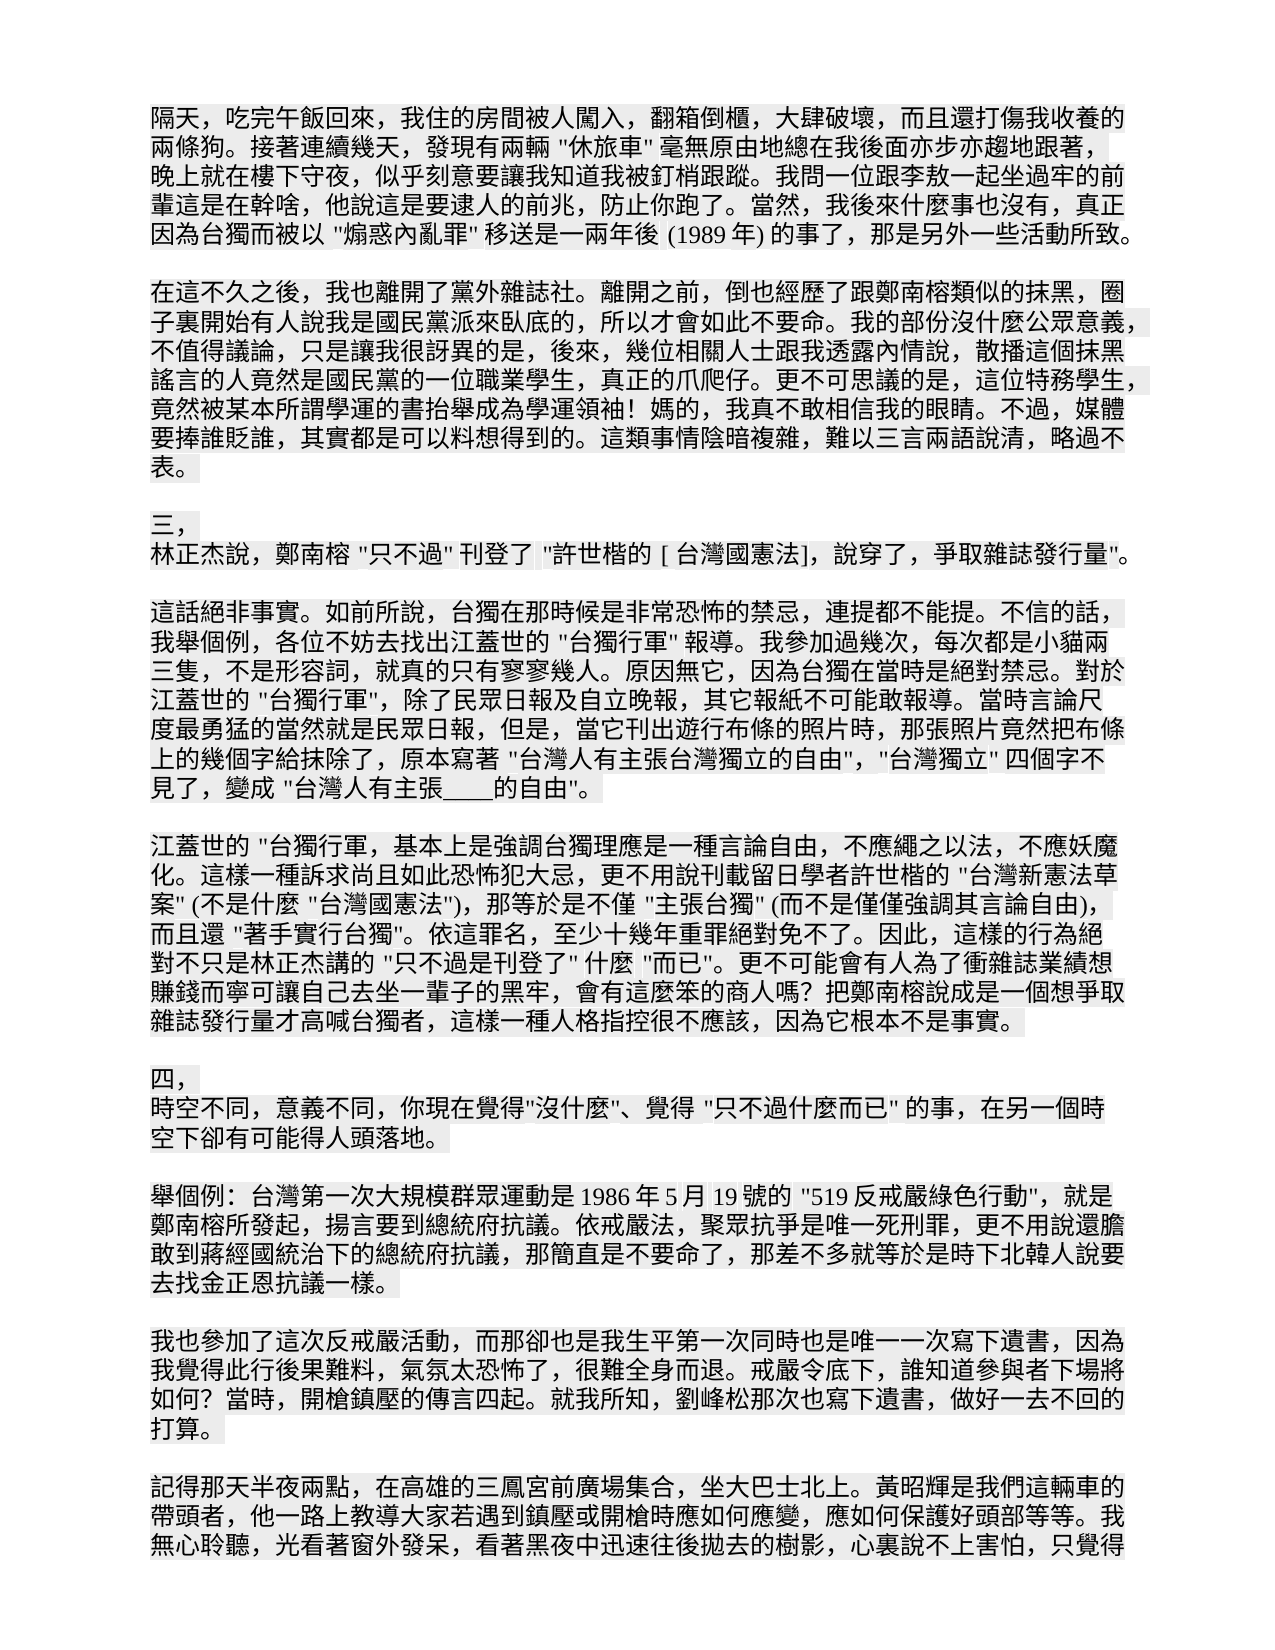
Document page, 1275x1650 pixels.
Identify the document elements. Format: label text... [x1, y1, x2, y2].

text 柯恩兄弟在 "一個正經好人" 裏頭有句話說道："當真理被謊言取代，所有的希望都將灰飛煙滅。" 台灣政治，我無言了。對於那些口舌伶巧、利慾薰心、行事不擇手段的綠油油生物，我只有一個恨字。我常納悶，這些人為惡究竟有沒有個極限？到底有沒有什麼惡事是他們無論有多大的私利都不會願意去做的？有沒有什麼謊言是他們無論如何都說不出口的？ 對於這個同樣綠油油、低能敗德、喧囂虛榮的恐怖社會，我亦無話可說，由衷厭惡；只希望有生之年，能離它離得越遠越好。這既是初衷，亦是始終；人們若是那光，我寧可是那黑暗，不負同一軛。但願有一天，提到陳真，島上眾人再也無人聽聞。 至於親朋好友們，諸位心意心領，來日來世再報，就請容我繼續用自己的方式存活；無謂的議論與社交，老話一句，就請當做我已經死了，不用算我一份。題外話。 之所以上來打算說一些話，是因為看到有人轉貼林正杰。我想為死者鄭南榕說上幾句肺腑。 一， 林正杰說得沒錯，黨外時代，黨外人士普遍把鄭南榕當爪爬仔看，到處是這樣的耳語。原因無它，因為，第一，他是外省人，非我族類，其心必異，其心可誅；第二，他太敢、太衝了，百無禁忌，若不是爪爬仔，誰敢如此不要命？他們說，鄭南榕之所以敢突破各種禁忌的原因，就是要幫情治單位引蛇出洞，以便把激進的黨外人士給一網打盡。時下幾位綠營大老，當時不止一次如此跟我告誡，叫我要提防這個外省人，說鄭南榕在黨外沒什麼人脈，卻異常勇敢，一定是情治單位派來臥底釣魚的，務必小心別中計。 許多檯面人物一方面滿口 "理想"，努力煽動群眾抗爭，藉以累積所謂個人政治資源，進而名利雙收，搶得一官半職；一方面卻又經常抹黑、指控或貶損這些膽敢反抗的人。例如所謂街頭抗爭，誰敢以身試法走進禁區或跨越界線，帶頭的政治人物往往就會大喊 "大家冷靜冷靜，注意爪爬仔！這是國民黨情治單位的陰謀，大家千萬不要中計。" 對於我的不滿，他們經常回應我說，你年紀小不懂事，不知政治險惡。但我看，險惡的應該是這樣一些人的心態與嘴臉，乃至好話說盡，壞事做絕，表面上說一套光鮮亮麗，滿口漂亮話，私底下卻又完全是另一種嘴臉。 二， 大約是1987年吧，鄭南榕是第一位公開喊出台獨的黨外人士。八零年代初期，台獨仍是絕對禁忌，輕則黑牢伺候，重則是會出人命的，因此，包括當今台獨急先鋒的長老教會，把台獨當聖經看，當時也都努力撇清台獨，更不用說窩囊到爆的民進黨了。那時候，社會上對民進黨稍有台獨疑慮或指控時，民進黨的典型回應往往是："請不要污衊我們 (的愛國心)，我們只是要爭民主。" 在這樣一種恐怖氛圍底下，鄭南榕卻公開在演講台上喊出："我是鄭南榕，我主張台灣獨立。" 那時候，我雖是大學生，但同時也在黨外雜誌社工作，黨外圈內立即一片耳語抹黑與嘲笑。有些政治檯面人物後來裝模作樣地對鄭南榕造神、紀念、感念等等，其實事實完全不是這樣。他們說鄭是爪爬仔，要不就說他腦袋進水，秀逗了，所以才不要命了；講起他可能秀逗，有幾位大老 (姑隱其名) 當時還當我的面講得樂不可支，把鄭南榕當成笑話看，當成人格異常或腦袋有洞的人那樣嘲笑取樂。 幾個月後，在一次史無前例的校園抗爭集會演講中，我無預警地站上講台，學著鄭南榕的口吻說："請台下的情治人員準備好你的錄音機，因為我接下來要講一些重要的話"，然後我就講說："我叫陳真，我主張台灣獨立"。話一講完，一同發起這次抗爭集會的同學有人馬上在後台大喊說 "完蛋了！陳真失控了！" "趕快把他拉下來。"。 那天集會後，我恍恍惚惚走路回我租來的住處，腦袋一片空白，沒什麼特別的情緒，就只是零零碎碎地想到自己長年在校園裏四面楚歌百般誤解的孤單痛苦，幾乎所有人把我當成暴力陰謀份子看；慢慢有了幾位同志，現在自己卻又幹出自我毀滅的事，想到前方路途艱難，感覺人生渺茫。 隔天，吃完午飯回來，我住的房間被人闖入，翻箱倒櫃，大肆破壞，而且還打傷我收養的兩條狗。接著連續幾天，發現有兩輛 "休旅車" 毫無原由地總在我後面亦步亦趨地跟著，晚上就在樓下守夜，似乎刻意要讓我知道我被釘梢跟蹤。我問一位跟李敖一起坐過牢的前輩這是在幹啥，他說這是要逮人的前兆，防止你跑了。當然，我後來什麼事也沒有，真正因為台獨而被以 "煽惑內亂罪" 移送是一兩年後 (1989年) 的事了，那是另外一些活動所致。 在這不久之後，我也離開了黨外雜誌社。離開之前，倒也經歷了跟鄭南榕類似的抹黑，圈子裏開始有人說我是國民黨派來臥底的，所以才會如此不要命。我的部份沒什麼公眾意義，不值得議論，只是讓我很訝異的是，後來，幾位相關人士跟我透露內情說，散播這個抹黑謠言的人竟然是國民黨的一位職業學生，真正的爪爬仔。更不可思議的是，這位特務學生，竟然被某本所謂學運的書抬舉成為學運領袖！媽的，我真不敢相信我的眼睛。不過，媒體要捧誰貶誰，其實都是可以料想得到的。這類事情陰暗複雜，難以三言兩語說清，略過不表。 三， 林正杰說，鄭南榕 "只不過" 刊登了 "許世楷的 [ 台灣國憲法]，說穿了，爭取雜誌發行量"。 這話絕非事實。如前所說，台獨在那時候是非常恐怖的禁忌，連提都不能提。不信的話，我舉個例，各位不妨去找出江蓋世的 "台獨行軍" 報導。我參加過幾次，每次都是小貓兩三隻，不是形容詞，就真的只有寥寥幾人。原因無它，因為台獨在當時是絕對禁忌。對於江蓋世的 "台獨行軍"，除了民眾日報及自立晚報，其它報紙不可能敢報導。當時言論尺度最勇猛的當然就是民眾日報，但是，當它刊出遊行布條的照片時，那張照片竟然把布條上的幾個字給抹除了，原本寫著 "台灣人有主張台灣獨立的自由"，"台灣獨立" 四個字不見了，變成 "台灣人有主張____的自由"。 江蓋世的 "台獨行軍，基本上是強調台獨理應是一種言論自由，不應繩之以法，不應妖魔化。這樣一種訴求尚且如此恐怖犯大忌，更不用說刊載留日學者許世楷的 "台灣新憲法草案" (不是什麼 "台灣國憲法")，那等於是不僅 "主張台獨" (而不是僅僅強調其言論自由)，而且還 "著手實行台獨"。依這罪名，至少十幾年重罪絕對免不了。因此，這樣的行為絕對不只是林正杰講的 "只不過是刊登了" 什麼 "而已"。更不可能會有人為了衝雜誌業績想賺錢而寧可讓自己去坐一輩子的黑牢，會有這麼笨的商人嗎？把鄭南榕說成是一個想爭取雜誌發行量才高喊台獨者，這樣一種人格指控很不應該，因為它根本不是事實。 四， 時空不同，意義不同，你現在覺得"沒什麼"、覺得 "只不過什麼而已" 的事，在另一個時空下卻有可能得人頭落地。 舉個例：台灣第一次大規模群眾運動是1986年5月19號的 "519反戒嚴綠色行動"，就是鄭南榕所發起，揚言要到總統府抗議。依戒嚴法，聚眾抗爭是唯一死刑罪，更不用說還膽敢到蔣經國統治下的總統府抗議，那簡直是不要命了，那差不多就等於是時下北韓人說要去找金正恩抗議一樣。 我也參加了這次反戒嚴活動，而那卻也是我生平第一次同時也是唯一一次寫下遺書，因為我覺得此行後果難料，氣氛太恐怖了，很難全身而退。戒嚴令底下，誰知道參與者下場將如何？當時，開槍鎮壓的傳言四起。就我所知，劉峰松那次也寫下遺書，做好一去不回的打算。 記得那天半夜兩點，在高雄的三鳳宮前廣場集合，坐大巴士北上。黃昭輝是我們這輛車的帶頭者，他一路上教導大家若遇到鎮壓或開槍時應如何應變，應如何保護好頭部等等。我無心聆聽，光看著窗外發呆，看著黑夜中迅速往後拋去的樹影，心裏說不上害怕，只覺得茫然，孤獨，一種恍如隔世的時空異樣感。 活動前幾天，警備總部找我約談，威脅利誘，希望我不要參加。517 那一天晚上，有一位在228事變中幾乎被滅門、死了幾位叔叔伯伯包括自己父親的受難者家屬，得知我將參加的消息，竟連夜從中北部跑來高雄找我，要我打消念頭，因為他似乎相信我將一去不回。他說，我這一去，人生前途就註定毀了。我說我心意已決。 這個例子只是要說，這個年代 "沒什麼" 的舉動，在另一個時空下卻很可能致命。 五， 很多人不喜歡鄭南榕，因為老臭著一張臉。老實說，我也不是很喜歡他，我不是很喜歡具有使命感的人。我喜歡柔，不喜歡剛，喜歡柔情，勝於俠骨，當然，兩者能兼具最好。但是，不管你喜不喜歡鄭南榕，你都不能否認他過人的勇氣以及重大貢獻。林正杰說鄭南榕是一個彷彿無足輕重的 "黨外邊緣人"，這話完全不是事實。鄭南榕在言論自由以及在集會結社自由等等方面都是開創者。在這島上，甚至可以這麼說，自由簡直就是由他而誕生。如果連鄭南榕都只是黨外無足輕重的 "邊緣人"，那麼，我敢說，黨外幾乎所有人就根本連個屁也不是了。 一個人的某種公眾意義，當然不是看他的權位高低或當下知名度，而是看他的言行長久之後所可能產生的影響。如今世人都知道蘇格拉底，但誰還會記得當年判他死刑、那些位高權重的達官貴人？ 六， 黨外那年代，所謂 "同志"，往往一個比一個窩囊，空話滿天飛，很少有像鄭南榕這樣言行一致而且勇於執行的人，硬是給高壓統治下的台灣，打開一片自由天地。就連向來自大的李敖都曾說，當鄭南榕找他辦雜誌時，一來就說要 "爭取100% 的言論自由" (鄭南榕創辦的 "時代雜誌" 口號)。李敖說他聽了心裏想，也許爭取個5%、8%的言論自由吧，這小子竟有雄心說要爭取100%。 當時黨外雜誌一大堆，絕大多數品質很差，甚至存心造謠胡扯衝業績賺錢，但是，鄭南榕的 "時代雜誌" 肯定是當時所有黨外雜誌水平最高的。當時所有黨外雜誌，我幾乎每一期每一本全都看過。依我看，沒有一本雜誌的言論品質及突破禁忌等等方面能比得上鄭南榕的 "時代雜誌"。他不但罵國民黨，連蔣家也敢罵，對於同志照樣不假辭色，是一本在真正意義上具有一定是非標準與批判能力的刊物。黨外的民代及大小政客，鄭南榕的 "時代雜誌" 更是照樣批評。 有個小趣聞，不妨一提。我曾提起羅文嘉等人當年在台大的所謂 "學運"。當年各校的許多所謂 "學運" 是會笑掉人家大牙的，對外的標準台詞往往是："我們很清純哦，我們不談政治哦，我們只談校園民主"。我在1988年自立早報創刊時寫過一些文章，批評這類所謂 "不談政治、只談校園民主" 的 "清純學運"，我說，校園哪有什麼民不民主的問題？那些什麼 "學生會普選" 的議題本身無甚意義，唯有當社會整體民主化，校園自然就會有它該有的自由空氣；撇清政治只是一種懦弱的藉口，無關乎什麼清不清純。 記得當時羅文嘉他們在台大不知道弄了一個什麼活動，鄭南榕在雜誌上報導了這件事，結果這些清純的學運領袖們竟然寫信來雜誌社抗議，威脅往後不得再 "擅自" 報導，否則將切斷一切連繫云云。鄭南榕公開寫了篇文章回應說，我們連軍警特的威脅都不怕，怎麼會怕你們連不連繫？文章標題是："敢做就不要當縮頭烏龜"。 七， 林正杰說，鄭南榕當時 "孤家寡人，財務吃緊"，所以才來辦雜誌，簡單說就是為了錢。但這不是事實。其它大部份黨外雜誌為了賺錢，確實如此亂搞，但鄭南榕是在賣命玩命，絕不是為錢。他連命都不要，怎麼會只是為了錢？而且，他也不是 "孤家寡人"，那時他女兒鄭竹梅恐怕都已經念小學了，怎麼會孤家寡人？你認不認同他的思想是一回事，但若說他辦雜誌或政治言論不設限是因為"財務吃緊" 想賺錢，那既不是事實，更不厚道，可以說就是人格抹黑。 八， 林正杰說，鄭南榕被判刑後 "很害怕"。我想請問，他連死都不怕，他還怕什麼？他如果害怕，乖乖配合國民黨、痛改前非，不就一切沒事了？甚至還能因此吃香喝辣不是嗎 (就如同這年頭大家爭相在言行上跟綠營拉上關係一樣)，何必拋妻棄女選擇自焚？而且，自焚是所有自殺行為中，致死率最高同時也是痛苦指數最高的一種方法。 林正杰還說，鄭揚言自焚到真的自焚之間有一兩個星期的時間，卻沒有一個 "真正的朋友" 來把他辦公桌下的汽油桶拿走。我不知道這段話是要暗示什麼。鄭南榕個性剛烈，別說朋友，就算是太太葉菊蘭也不敢把那桶汽油拿走。 鄭南榕宣布要以死相抗後，在雜誌社自囚了 71天 (不是林正杰說的一兩星期，而是兩個多月)。吃喝睡完全都在雜誌社裏頭，等待國民黨的拘提。他自囚期間，一些黨外人士輪班去保護他。當他宣布 "over my dead body" (抵死不從) 時，我那時候正在籌組台灣第一個兒童福利團體，同樣搞得政治上滿城風雨，因為兒童人權在當時也犯大忌。"人權" 兩個字都不允許你提了，你還講 "兒童人權"，豈不是要自討苦吃。我當時發表一篇台灣兒童人權報告，在北美洲台灣人醫師協會 (NATMA) 得獎，還被聯合國的一篇報告所引用，國民黨認為我詆毀了黨國的美好形象。1989年4月4日兒童節，我發起示威遊行，擔任總指揮，要求開辦兒童醫療保險以及五歲以下重症兒童免費醫療。 當時，有個女學生跑來找我，說想邀我一起去時代雜誌社輪班，阻止國民黨來抓鄭南榕。我說好，但我說我得先忙完這場兒童節示威後再說。當時參與遊行的群眾約50幾人，一路上荷槍實彈的警察、便衣特務卻高達兩百多人。抗爭結束後，那個女學生又打電話來，約好過兩天就去雜誌社，輪班保護鄭南榕，防止悲劇發生。沒想到，兩天後，4月7號那一天，一堆電話就響了，說鄭南榕自焚了。 我要說的是，就算我去到現場輪班，我也不可能把他的汽油桶拿走，但這並不意味著我內心希望他死，也不意味著我們只是在利用他。 九， 把鄭南榕說成 "害怕" 被判刑、說成財務不佳想靠火辣言論賺錢，這完全不是事實。 我常跟人提起一件事，這事是劉峰松老師跟我說的。他說他去探望鄭南榕，希望他不要有過激反應。劉峰松說，鄭南榕卻告訴他，國民黨長年以來抓人關人殺人，以為大家會怕。鄭南榕用台語說，"國民黨這一招，到我鄭南榕這裏就要給我擋下來"，意思是說，這一招對我鄭南榕是行不通的，這一招到我這裏就失效了，因為我根本不怕死，於是也才有後來 "over my dead body" 那句話，表示抵死不從，絕不會被逮捕的決心。鄭南榕說，"國民黨只能抓到我的屍體，絕不會抓到我的人"。 我常想起那天晚上在路邊一個賣豆花的攤位上，劉峰松見完鄭南榕之後跟我說的這句話。劉老師邊說邊學著鄭南榕比手勢，在肚子前比出 "給我擋下來" 的手勢，讓我印象很深。總之，鄭南榕不是那種講空話的人，他說要死，就一定會尋死。 十， 林正杰倒是說對了一件事，鄭南榕不一定是個具有充份台獨熱情的人。 他的死，具有充份的自主意識，不是糊里糊塗的死，而是自囚在雜誌社 71 天之後的一種有意識的慘烈行動。鄭南榕念過哲學系，他在日記本上曾寫著一句話："當哲學家被處死，山河都將流淚。" 我知道他是嚮往某種精神世界的，但這個精神世界並不是台獨。以台獨來消費他，其實對他只是一種醜化和貶低。任何一個嚴肅的哲學家，都不應該為任何一種特定主張而死，因為就如羅素所說，任何特定主張均非永恆或普世之物，而是隨時空而變；哲學家應該不至於蠢到或庸俗到為此而死才對。 我不敢對別人的精神世界任意指指點點，但我相信，鄭南榕並不笨，他就算要死，也該為一種比個人生命更長久更永恆的基本價值或情感，而絕不會是為了一時一地的特定政治主張。 十一， 絕大部份人應該都不知道，其實鄭南榕剛自焚那幾天，民進黨很多人是根本不相信的，他們一口咬定鄭是被國民黨 "先活活打死之後再放火焚屍＂，甚至還有人指證歷歷說他親眼看到屍體被移動，非原始現場。當時有一位與我熟識的大老還因此發起抗爭，要求國民黨殺人凶手公布真相。總之，他們先是生前抹黑說鄭南榕是特務，死後卻又說他不可能自焚，一定是被萬惡的國民黨給活活打死，並說他被火燒掉的一截小腿就是為了企圖凐滅證據云云。 自焚後，陳菊去探望鄭的太太葉菊蘭和女兒鄭竹梅。我跟陳菊一道去，聽葉菊蘭談起幾位綠營大老送輓聯鮮花來，葉說，她故意把這些輓聯鮮花塞到後面讓人看不到，意思是說這些人虛情假意，令她不齒。 十二， 林正杰還講對了一件事，他說，鄭南榕 "生前黨外避之唯恐不及，死後大家都假惺惺鞠躬，盡情消費，真是虛偽。" 不但虛偽，而且齷齪下流，拿來當成一種政治工具儘情操弄。 每次來到台南市政府附近吃飯，看到那條什麼 "南榕大道" 就 x 它媽的很想吐。成大也是，一群綠油油的學生，氣燄高張地搞個什麼 "南榕廣場"。我當然不會反對給他設個銅像啦或以之命名啦什麼的，我只是太了解眼前這一切所謂 "紀念" 裏頭的政治操弄，把一個好好的人，理應屬於所有人的死者，把他理應為人類所共同尊崇的某種精神自由、情感與價值，給拿來像廁紙那樣進行無恥齷齪的政治操弄，甚至矮化成什麼台獨建國烈士。光是為了一個什麼統獨就拋妻棄女、要死要活的，鄭南榕會是這麼眼光短淺思想淺薄的人嗎？我不相信。 一群人，之所以紀念某個人，理應是因為這群人同樣嚮往或甚至具有某種與其紀念對象類似的特質或精神價值才對，但你看，時下這些努力消費鄭南榕的人，不管老的少的，一個比一個恐怖，恰恰是那種與自由精神強烈背道而馳的人，往往非常右，非常種族主義，仇中與臺獨幾乎就是他們的唯一價值，而且，凡是不認同者就是敵人，對之就要打，就要鬥，就要抹黑。我真不知道這些混蛋究竟是在紀念什麼。這些人應該紀念比方說挪威殺人魔或江青四人幫與紅衛兵等等之類的人才對，因為雙方屬性比較接近。 十三， 鄭自囚期間，有人給他拍了一張照片，他躺在雜誌社沙發上睡覺，眼鏡摘掉放在一旁；也許因為天氣冷，那天他睡覺時就一隻手不自主地伸入衣領裏頭取暖。我給這張照片放大，還做了護貝，當我剛當上主治醫師首度有了自己的辦公室時，我就隨手把它貼在書桌前的牆壁上。然而，現在就算你給我一百萬，要我再把它貼在辦公室裏，我絕不肯，因為我不想讓人誤以為我跟時下這批綠油油的混蛋是同一類的人。 十四， 鄭南榕是1989年4月7號自焚。一個月後的5月19號，民進黨發起送葬遊行，途經總統府抗議。我的好朋友詹益樺，跟我走在一塊，快接近總統府時，我看他把手上的一些東西交給一輛宣傳車上的人，然後突然衝向總統府的鐵蒺藜，引火自焚，同時還朝總統府方向丟出一本聖經。我和戴振耀、尤宏及楊秋興等人，一起把他送往台大醫院，但他其實在運送過程中就斷氣了。我在他自焚的地方，撿到他引火的打火機，隨手就放進口袋，想留個紀念，但後來想，國民黨也許會嫁禍，所以當我從太平間又返回總統府抗爭現場時，就把那個千輝牌打火機又丟回原地。 跟鄭南榕一樣，詹益樺同樣也值得紀念。他之前跑船，打零工，不能算是讀書人，但他對知識、對所謂真理與神乃至對於人與人之間的善意與情感，卻有著一種很強烈的傾向，甚至可以說是一種愛慕。他外表粗獷，但說起話來卻輕聲細語的，像個姑娘在說愛，頗似其內心之細膩溫柔。我曾給他寫了篇悼文，標題稱他為一個虔誠的慕道者。他也許沒法像所謂知識份子那樣能夠把道理講得神靈活現，但我深知其心之赤忱。 跟鄭南榕一樣，拿詹益樺來消費，刻意捧成某種政黨立場的代言人或某種政治主張的烈士，那真是很卑劣的一種行為。這些抬舉者、消費者，並不是真的看重什麼普世永恆的人類精神價值與情感，而只是看重選票，看重顏色，看重特定政治主張 (即台獨)，藉以攻擊異己。 十五， 不管是鄭南榕或詹益樺，我知道的事還很多，但我能說的卻很有限，特別是詹益樺；並不光是考慮該說或不該說，而是說不說得出來的問題，生命畢竟不是是非題或選擇題，它像一道風景，一首曲子，你得有詩人一般的本事，或許才說得清以命相許究竟何物。唯一能確定的是，那樣的人，那樣的生命，不會單單許給一種政治主張那般廉價。 詹益樺原本跑船，在一次船難中在荷蘭被救起，受到異鄉人細心無私的照料，使他開始對美好社會以及人與之間無私的善意產生憧憬，開始投入社會與政治改革....這段往事，可以當成我想說卻無能說上的這故事的開頭，於是故事自然就也只能講到這裏，成為它的結尾。 陳真 2015.08.02. [150, 75, 1125, 1560]
